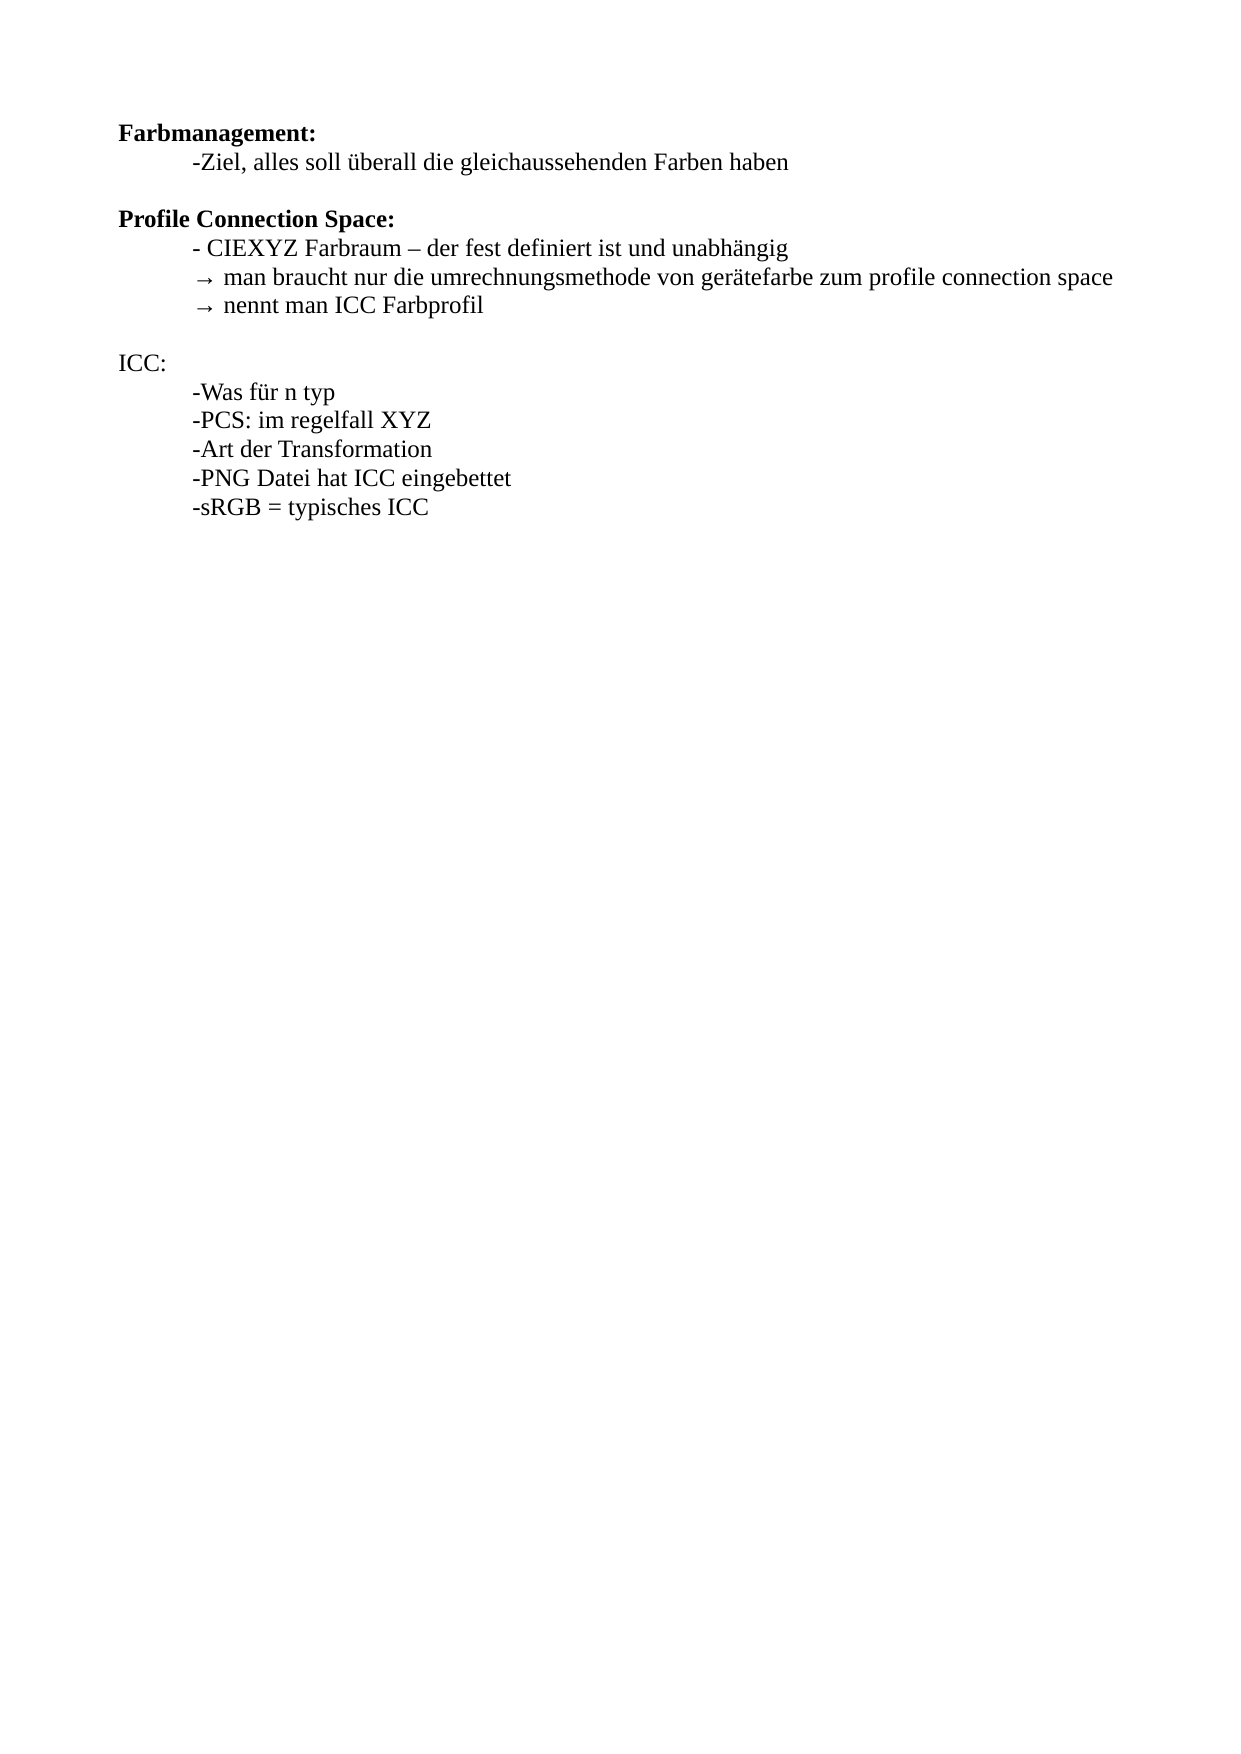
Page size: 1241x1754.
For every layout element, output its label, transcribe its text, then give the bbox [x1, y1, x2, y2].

text Profile Connection Space: [118, 204, 1122, 233]
text → man braucht nur die umrechnungsmethode von gerätefarbe zum profile connection space [118, 262, 1122, 291]
text Farbmanagement: [118, 118, 1122, 147]
text ICC: [118, 348, 1122, 377]
text -PNG Datei hat ICC eingebettet [118, 463, 1122, 492]
text → nennt man ICC Farbprofil [118, 291, 1122, 319]
text -PCS: im regelfall XYZ [118, 406, 1122, 434]
text -Ziel, alles soll überall die gleichaussehenden Farben haben [118, 147, 1122, 176]
text -Art der Transformation [118, 434, 1122, 463]
text -Was für n typ [118, 377, 1122, 406]
text - CIEXYZ Farbraum – der fest definiert ist und unabhängig [118, 233, 1122, 262]
text -sRGB = typisches ICC [118, 492, 1122, 521]
